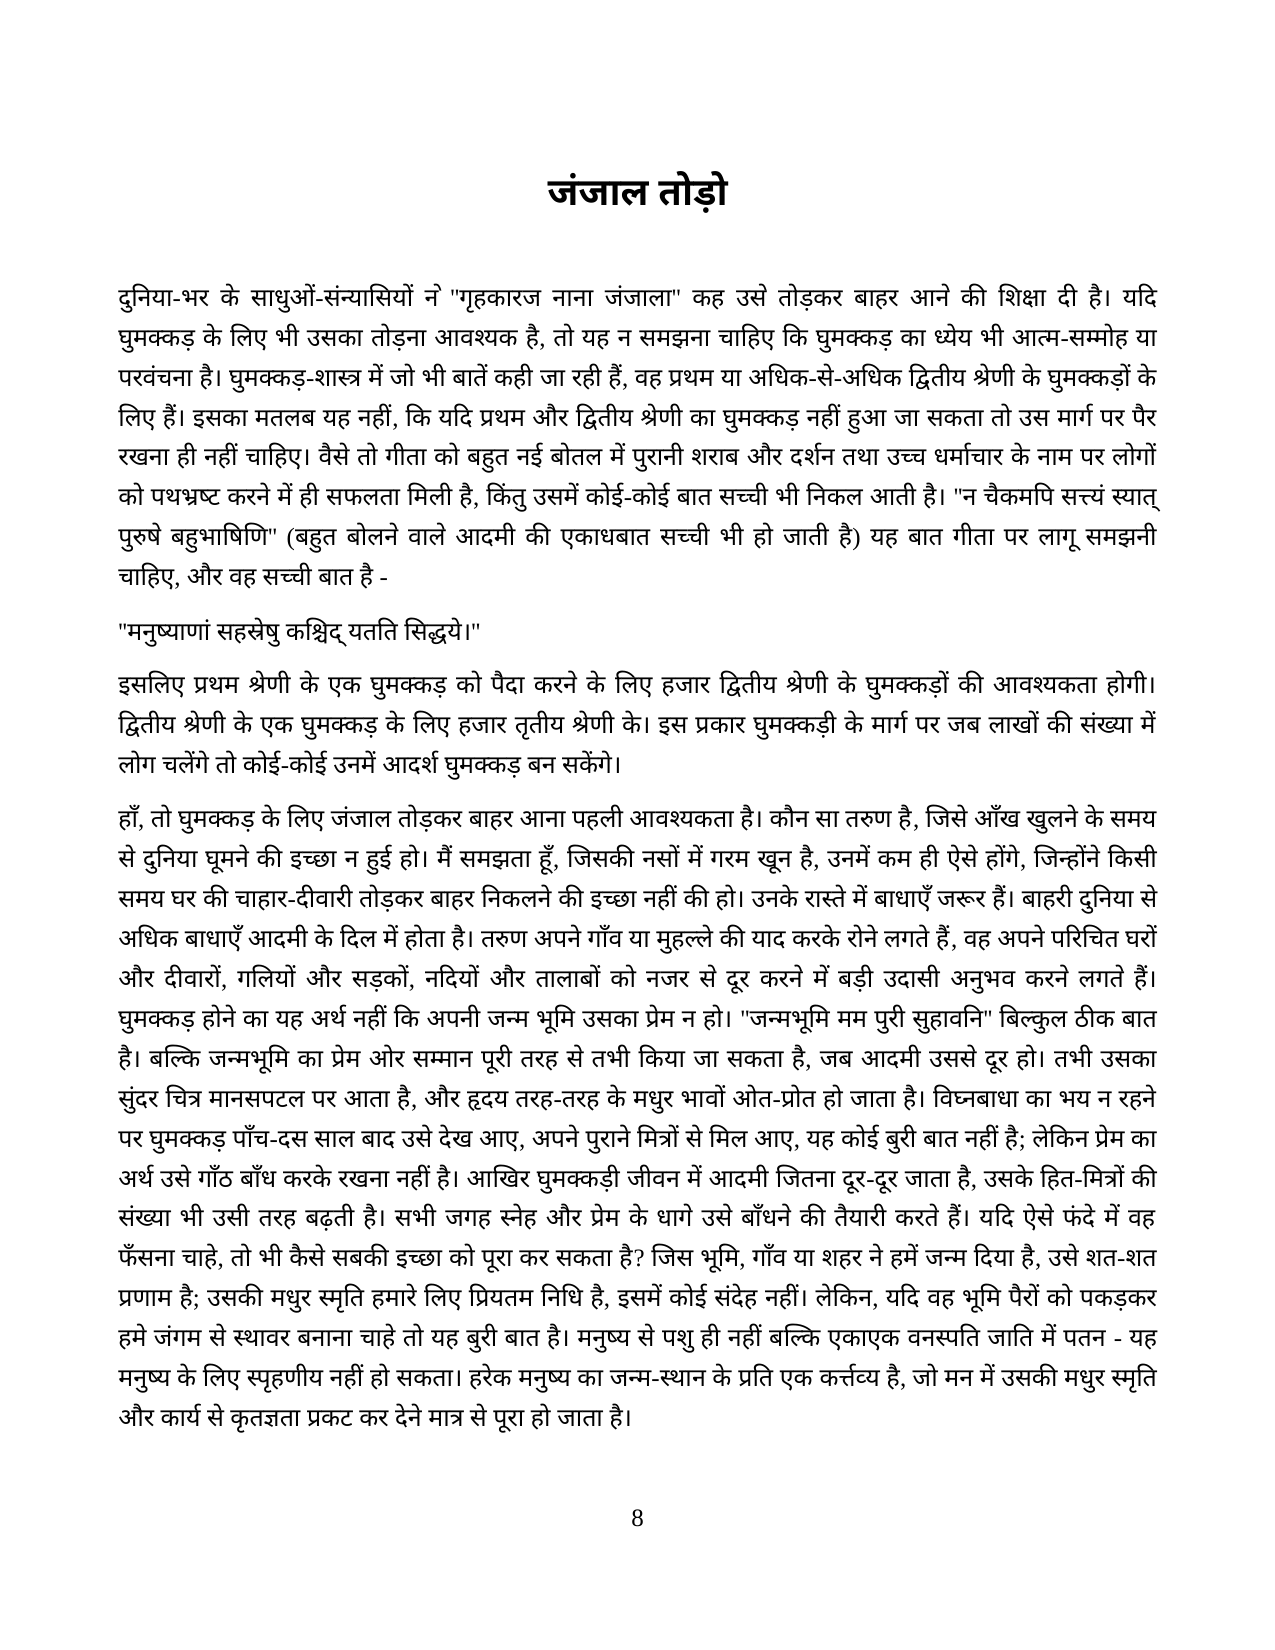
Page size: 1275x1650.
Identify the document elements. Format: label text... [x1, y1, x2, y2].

text ''मनुष्‍याणां सहस्रेषु कश्चिद् यतति सिद्धये।'' [118, 617, 1157, 650]
text दुनिया-भर के साधुओं-संन्‍यासियों ने ''गृहकारज नाना जंजाला'' कह उसे तोड़कर बाहर आने की शिक्षा दी है। यदि घुमक्कड़ के लिए भी उसका तोड़ना आवश्‍यक है, तो यह न समझना चाहिए कि घुमक्कड़ का ध्‍येय भी आत्‍म-सम्‍मोह या परवंचना है। घुमक्कड़-शास्‍त्र में जो भी बातें कही जा रही हैं, वह प्रथम या अधिक-से-अधिक द्वितीय श्रेणी के घुमक्कड़ों के लिए हैं। इसका मतलब यह नहीं, कि यदि प्रथम और द्वितीय श्रेणी का घुमक्कड़ नहीं हुआ जा सकता तो उस मार्ग पर पैर रखना ही नहीं चाहिए। वैसे तो गीता को बहुत नई बोतल में पुरानी शराब और दर्शन तथा उच्‍च धर्माचार के नाम पर लोगों को पथभ्रष्‍ट करने में ही सफलता मिली है, किंतु उसमें कोई-कोई बात सच्‍ची भी निकल आती है। ''न चैकमपि सत्त्‍यं स्‍यात् पुरुषे बहुभाषिणि'' (बहुत बोलने वाले आदमी की एकाधबात सच्‍ची भी हो जाती है) यह बात गीता पर लागू समझनी चाहिए, और वह सच्‍ची बात है - [118, 283, 1157, 596]
subtitle जंजाल तोड़ो [118, 172, 1157, 221]
text हाँ, तो घुमक्कड़ के लिए जंजाल तोड़कर बाहर आना पहली आवश्‍यकता है। कौन सा तरुण है, जिसे आँख खुलने के समय से दुनिया घूमने की इच्‍छा न हुई हो। मैं समझता हूँ, जिसकी नसों में गरम खून है, उनमें कम ही ऐसे होंगे, जिन्‍होंने किसी समय घर की चाहार-दीवारी तोड़कर बाहर निकलने की इच्‍छा नहीं की हो। उनके रास्‍ते में बाधाएँ जरूर हैं। बाहरी दुनिया से अधिक बाधाएँ आदमी के दिल में होता है। तरुण अपने गाँव या मुहल्‍ले की याद करके रोने लगते हैं, वह अपने परिचित घरों और दीवारों, गलियों और सड़कों, नदियों और तालाबों को नजर से दूर करने में बड़ी उदासी अनुभव करने लगते हैं। घुमक्कड़ होने का यह अर्थ नहीं कि अपनी जन्‍म भूमि उसका प्रेम न हो। ''जन्‍मभूमि मम पुरी सुहावनि'' बिल्‍कुल ठीक बात है। बल्कि जन्‍मभूमि का प्रेम ओर सम्‍मान पूरी तरह से तभी किया जा सकता है, जब आदमी उससे दूर हो। तभी उसका सुंदर चित्र मानसपटल पर आता है, और हृदय तरह-तरह के मधुर भावों ओत-प्रोत हो जाता है। विघ्‍नबाधा का भय न रहने पर घुमक्कड़ पाँच-दस साल बाद उसे देख आए, अपने पुराने मित्रों से मिल आए, यह कोई बुरी बात नहीं है; लेकिन प्रेम का अर्थ उसे गाँठ बाँध करके रखना नहीं है। आखिर घुमक्कड़ी जीवन में आदमी जितना दूर-दूर जाता है, उसके हित-मित्रों की संख्‍या भी उसी तरह बढ़ती है। सभी जगह स्‍नेह और प्रेम के धागे उसे बाँधने की तैयारी करते हैं। यदि ऐसे फंदे में वह फँसना चाहे, तो भी कैसे सबकी इच्‍छा को पूरा कर सकता है? जिस भूमि, गाँव या शहर ने हमें जन्‍म दिया है, उसे शत-शत प्रणाम है; उसकी मधुर स्‍मृति हमारे लिए प्रियतम निधि है, इसमें कोई संदेह नहीं। लेकिन, यदि वह भूमि पैरों को पकड़कर हमे जंगम से स्‍थावर बनाना चाहे तो यह बुरी बात है। मनुष्‍य से पशु ही नहीं बल्कि एकाएक वनस्‍पति जाति में पतन - यह मनुष्‍य के लिए स्‍पृहणीय नहीं हो सकता। हरेक मनुष्‍य का जन्‍म-स्‍थान के प्रति एक कर्त्तव्‍य है, जो मन में उसकी मधुर स्‍मृति और कार्य से कृतज्ञता प्रकट कर देने मात्र से पूरा हो जाता है। [118, 804, 1157, 1436]
text इसलिए प्रथम श्रेणी के एक घुमक्कड़ को पैदा करने के लिए हजार द्वितीय श्रेणी के घुमक्कड़ों की आवश्‍यकता होगी। द्वितीय श्रेणी के एक घुमक्कड़ के लिए हजार तृतीय श्रेणी के। इस प्रकार घुमक्कड़ी के मार्ग पर जब लाखों की संख्‍या में लोग चलेंगे तो कोई-कोई उनमें आदर्श घुमक्कड़ बन सकेंगे। [118, 672, 1157, 783]
